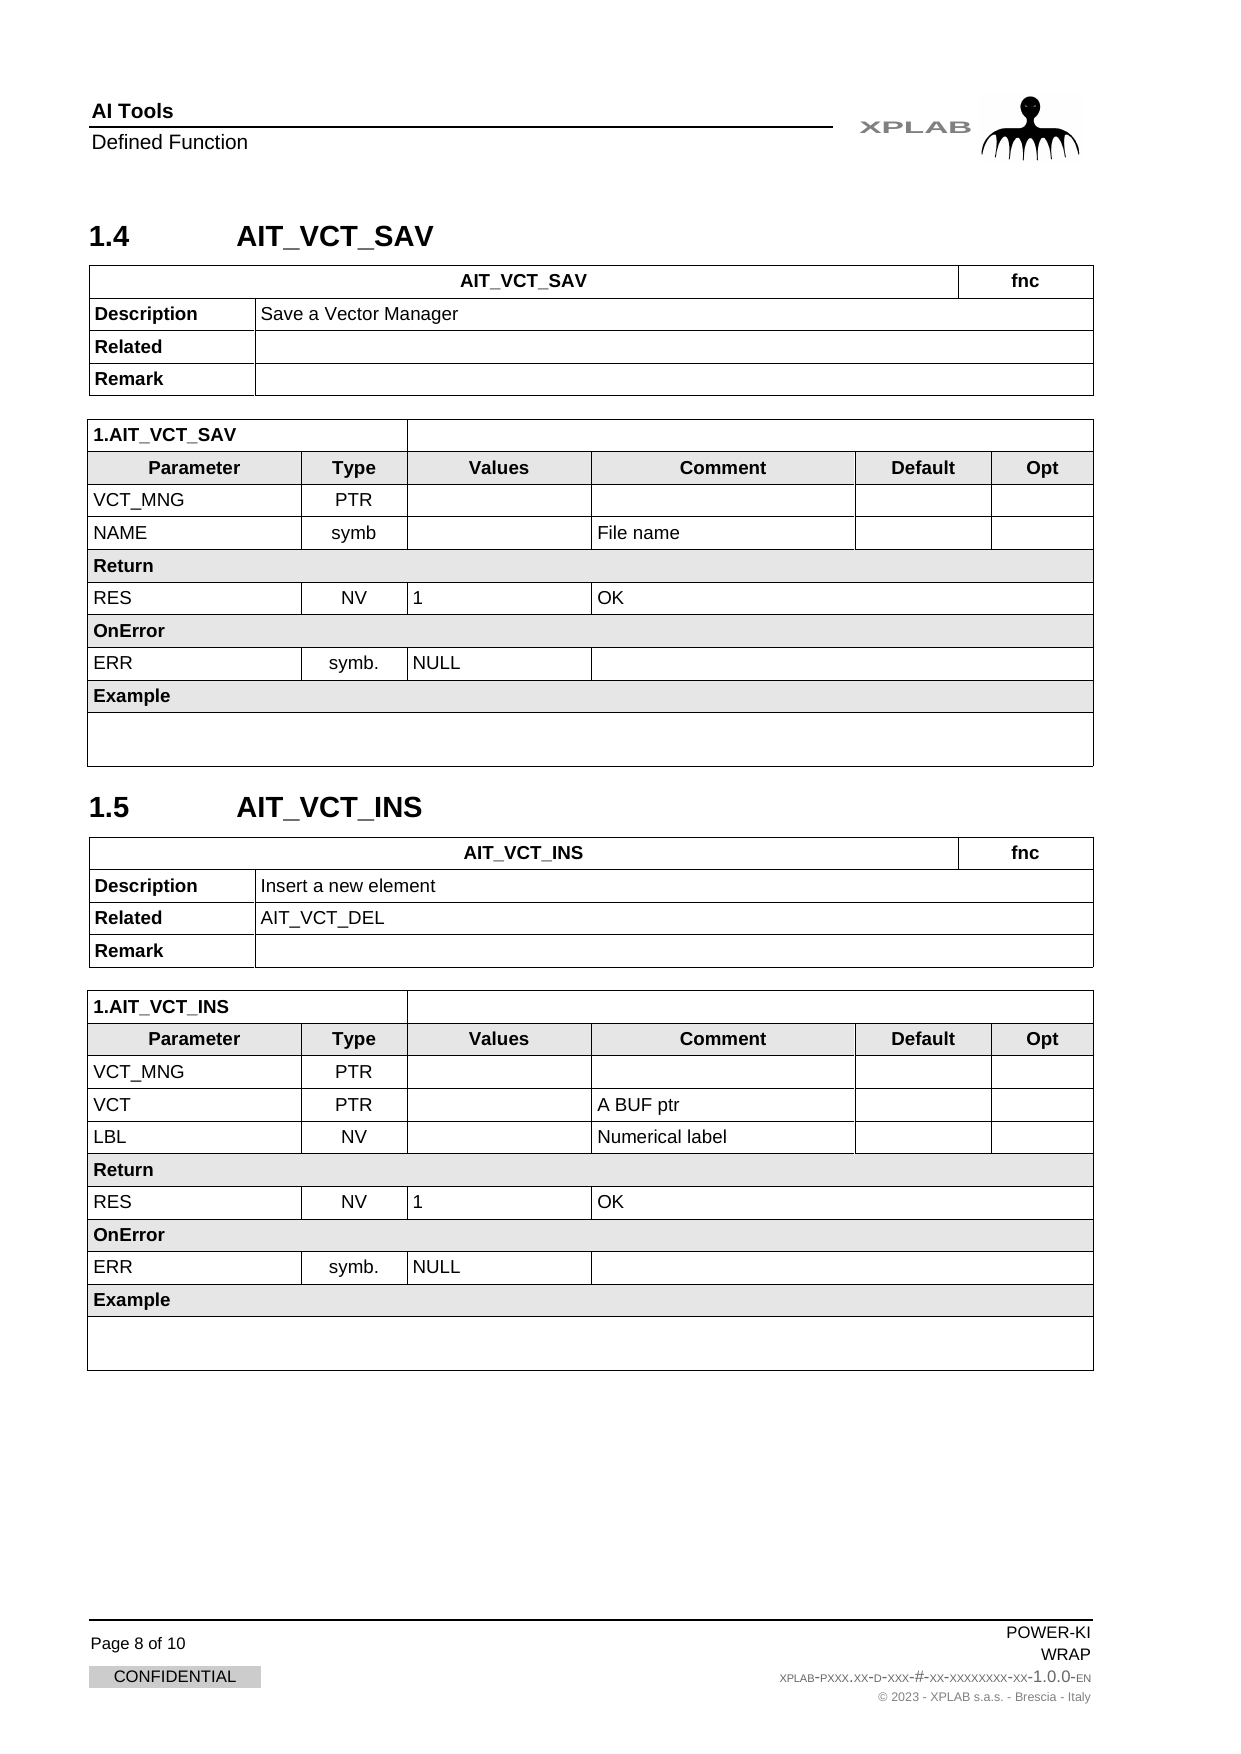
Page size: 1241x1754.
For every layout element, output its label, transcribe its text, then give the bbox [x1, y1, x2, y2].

table_header [408, 991, 1093, 1023]
subtitle AIT_VCT_INS [88, 791, 1093, 824]
table_cell Insert a new element [256, 870, 1093, 902]
table_cell NV [302, 583, 407, 614]
table_cell Numerical label [592, 1122, 854, 1153]
table_cell [992, 517, 1093, 549]
table_cell [408, 1089, 591, 1121]
table_cell [256, 331, 1093, 363]
table_cell Save a Vector Manager [256, 299, 1093, 330]
table_cell NULL [408, 1252, 591, 1284]
table_cell [256, 364, 1093, 395]
table_cell NAME [88, 517, 301, 549]
table_cell RES [88, 583, 301, 614]
table_cell symb [302, 517, 407, 549]
table_cell AIT_VCT_DEL [256, 903, 1093, 934]
table_cell Comment [592, 452, 854, 484]
table_cell [408, 485, 591, 516]
table_cell Parameter [88, 452, 301, 484]
table_cell [856, 485, 991, 516]
table_header fnc [959, 266, 1093, 298]
table_cell [592, 485, 854, 516]
table_cell symb. [302, 648, 407, 680]
table_cell VCT_MNG [88, 1056, 301, 1088]
table_cell A BUF ptr [592, 1089, 854, 1121]
table_cell Default [856, 452, 991, 484]
table_cell Example [88, 681, 1093, 712]
table_cell [408, 1122, 591, 1153]
table_cell OnError [88, 615, 1093, 647]
table_cell VCT [88, 1089, 301, 1121]
table_cell File name [592, 517, 854, 549]
table_header [408, 420, 1093, 451]
table_cell [408, 1056, 591, 1088]
table_cell Type [302, 1024, 407, 1055]
table_cell NULL [408, 648, 591, 680]
table_cell 1 [408, 1187, 591, 1219]
table_cell ERR [88, 648, 301, 680]
table_cell Values [408, 1024, 591, 1055]
table_cell LBL [88, 1122, 301, 1153]
table_cell Remark [90, 364, 254, 395]
table_cell NV [302, 1187, 407, 1219]
table_cell Related [90, 331, 254, 363]
table_header AIT_VCT_INS [90, 838, 958, 869]
table_cell OK [592, 1187, 1093, 1219]
table_cell Example [88, 1285, 1093, 1316]
table_cell Opt [992, 452, 1093, 484]
table_cell OK [592, 583, 1093, 614]
table_cell Return [88, 1154, 1093, 1186]
table_cell Comment [592, 1024, 854, 1055]
table_cell Default [856, 1024, 991, 1055]
table_header 1.AIT_VCT_SAV [88, 420, 407, 451]
table_cell VCT_MNG [88, 485, 301, 516]
subtitle AIT_VCT_SAV [88, 220, 1093, 252]
table_cell Parameter [88, 1024, 301, 1055]
table_cell [856, 1056, 991, 1088]
table_cell Type [302, 452, 407, 484]
table_header AIT_VCT_SAV [90, 266, 958, 298]
table_cell Opt [992, 1024, 1093, 1055]
table_cell NV [302, 1122, 407, 1153]
table_header 1.AIT_VCT_INS [88, 991, 407, 1023]
table_cell PTR [302, 1056, 407, 1088]
table_cell [992, 1089, 1093, 1121]
table_cell [592, 1056, 854, 1088]
table_cell PTR [302, 485, 407, 516]
table_cell [256, 935, 1093, 967]
table_cell [992, 1122, 1093, 1153]
table_cell Related [90, 903, 254, 934]
table_cell ERR [88, 1252, 301, 1284]
table_cell [856, 1089, 991, 1121]
table_cell PTR [302, 1089, 407, 1121]
table_cell Remark [90, 935, 254, 967]
table_cell [592, 1252, 1093, 1284]
table_cell [592, 648, 1093, 680]
table_cell [992, 1056, 1093, 1088]
table_cell OnError [88, 1220, 1093, 1251]
table_cell [408, 517, 591, 549]
table_cell [856, 1122, 991, 1153]
table_cell Return [88, 550, 1093, 582]
table_cell Description [90, 299, 254, 330]
table_cell [88, 1317, 1093, 1370]
table_cell Values [408, 452, 591, 484]
picture [978, 92, 1083, 164]
table_cell Description [90, 870, 254, 902]
table_cell symb. [302, 1252, 407, 1284]
table_cell 1 [408, 583, 591, 614]
table_header fnc [959, 838, 1093, 869]
table_cell [88, 713, 1093, 766]
table_cell RES [88, 1187, 301, 1219]
table_cell [856, 517, 991, 549]
table_cell [992, 485, 1093, 516]
